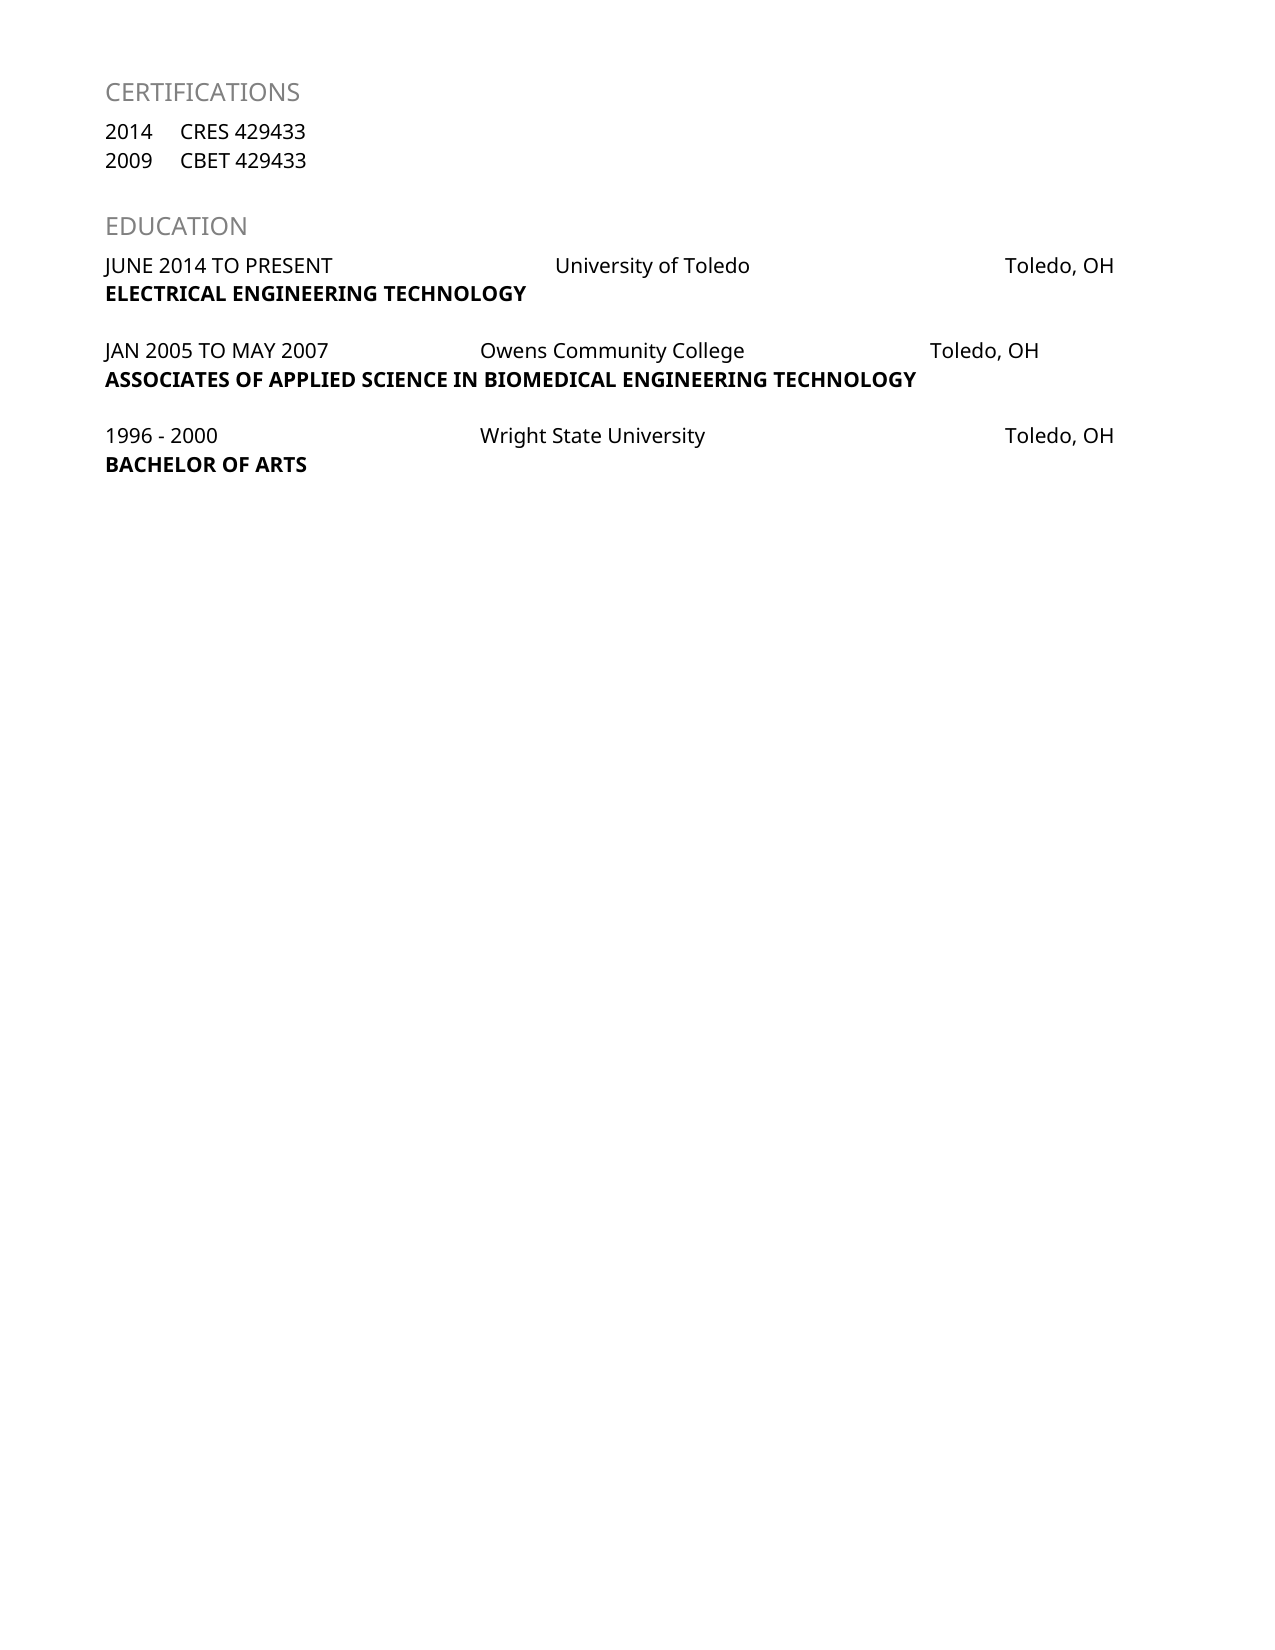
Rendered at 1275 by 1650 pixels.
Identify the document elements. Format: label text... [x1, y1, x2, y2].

text Jan 2005 to May 2007 Owens Community College Toledo, OH [105, 336, 1170, 365]
text Certifications [105, 75, 1170, 109]
text Bachelor of Arts [105, 450, 1170, 478]
text June 2014 to present University of Toledo Toledo, OH [105, 251, 1170, 279]
text Associates of Applied Science in Biomedical Engineering Technology [105, 365, 1170, 393]
text 2014 CRES 429433 [105, 117, 1170, 146]
text Education [105, 208, 1170, 242]
text 2009 CBET 429433 [105, 146, 1170, 174]
text Electrical Engineering Technology [105, 279, 1170, 308]
text 1996 - 2000 Wright State University Toledo, OH [105, 422, 1170, 450]
